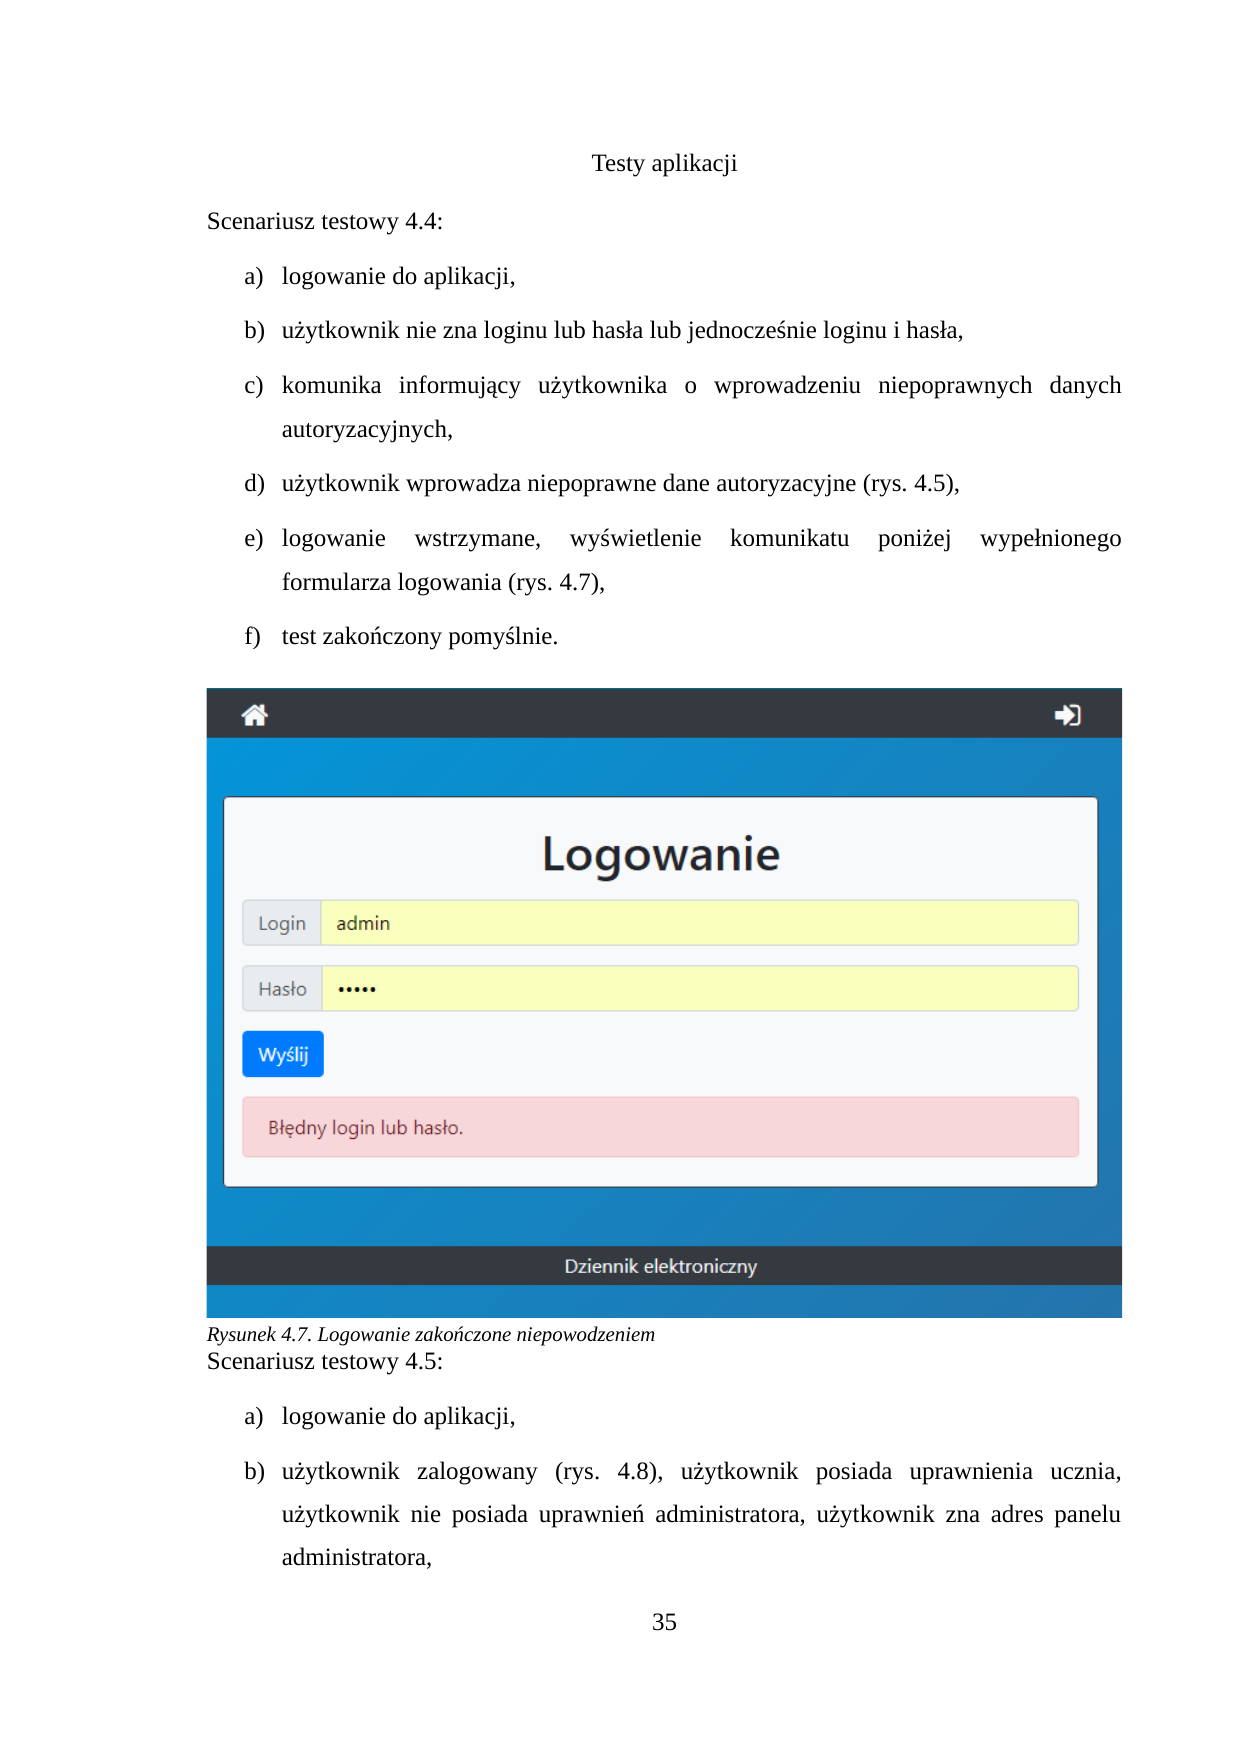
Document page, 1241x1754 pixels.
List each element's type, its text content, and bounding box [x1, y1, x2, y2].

list użytkownik nie zna loginu lub hasła lub jednocześnie loginu i hasła, [244, 316, 1122, 344]
list logowanie wstrzymane, wyświetlenie komunikatu poniżej wypełnionego formularza logowania (rys. 4.7), [244, 523, 1122, 595]
list test zakończony pomyślnie. [244, 621, 1122, 650]
list użytkownik wprowadza niepoprawne dane autoryzacyjne (rys. 4.5), [244, 468, 1122, 497]
list logowanie do aplikacji, [244, 261, 1122, 289]
list komunika informujący użytkownika o wprowadzeniu niepoprawnych danych autoryzacyjnych, [244, 371, 1122, 442]
picture [206, 688, 1123, 1318]
text Scenariusz testowy 4.4: [207, 206, 1122, 234]
list logowanie do aplikacji, [244, 1401, 1122, 1430]
text Rysunek 4.7. Logowanie zakończone niepowodzeniem [207, 1318, 1122, 1346]
text Scenariusz testowy 4.5: [207, 1346, 1122, 1375]
list użytkownik zalogowany (rys. 4.8), użytkownik posiada uprawnienia ucznia, użytkownik nie posiada uprawnień administratora, użytkownik zna adres panelu administratora, [244, 1456, 1122, 1571]
